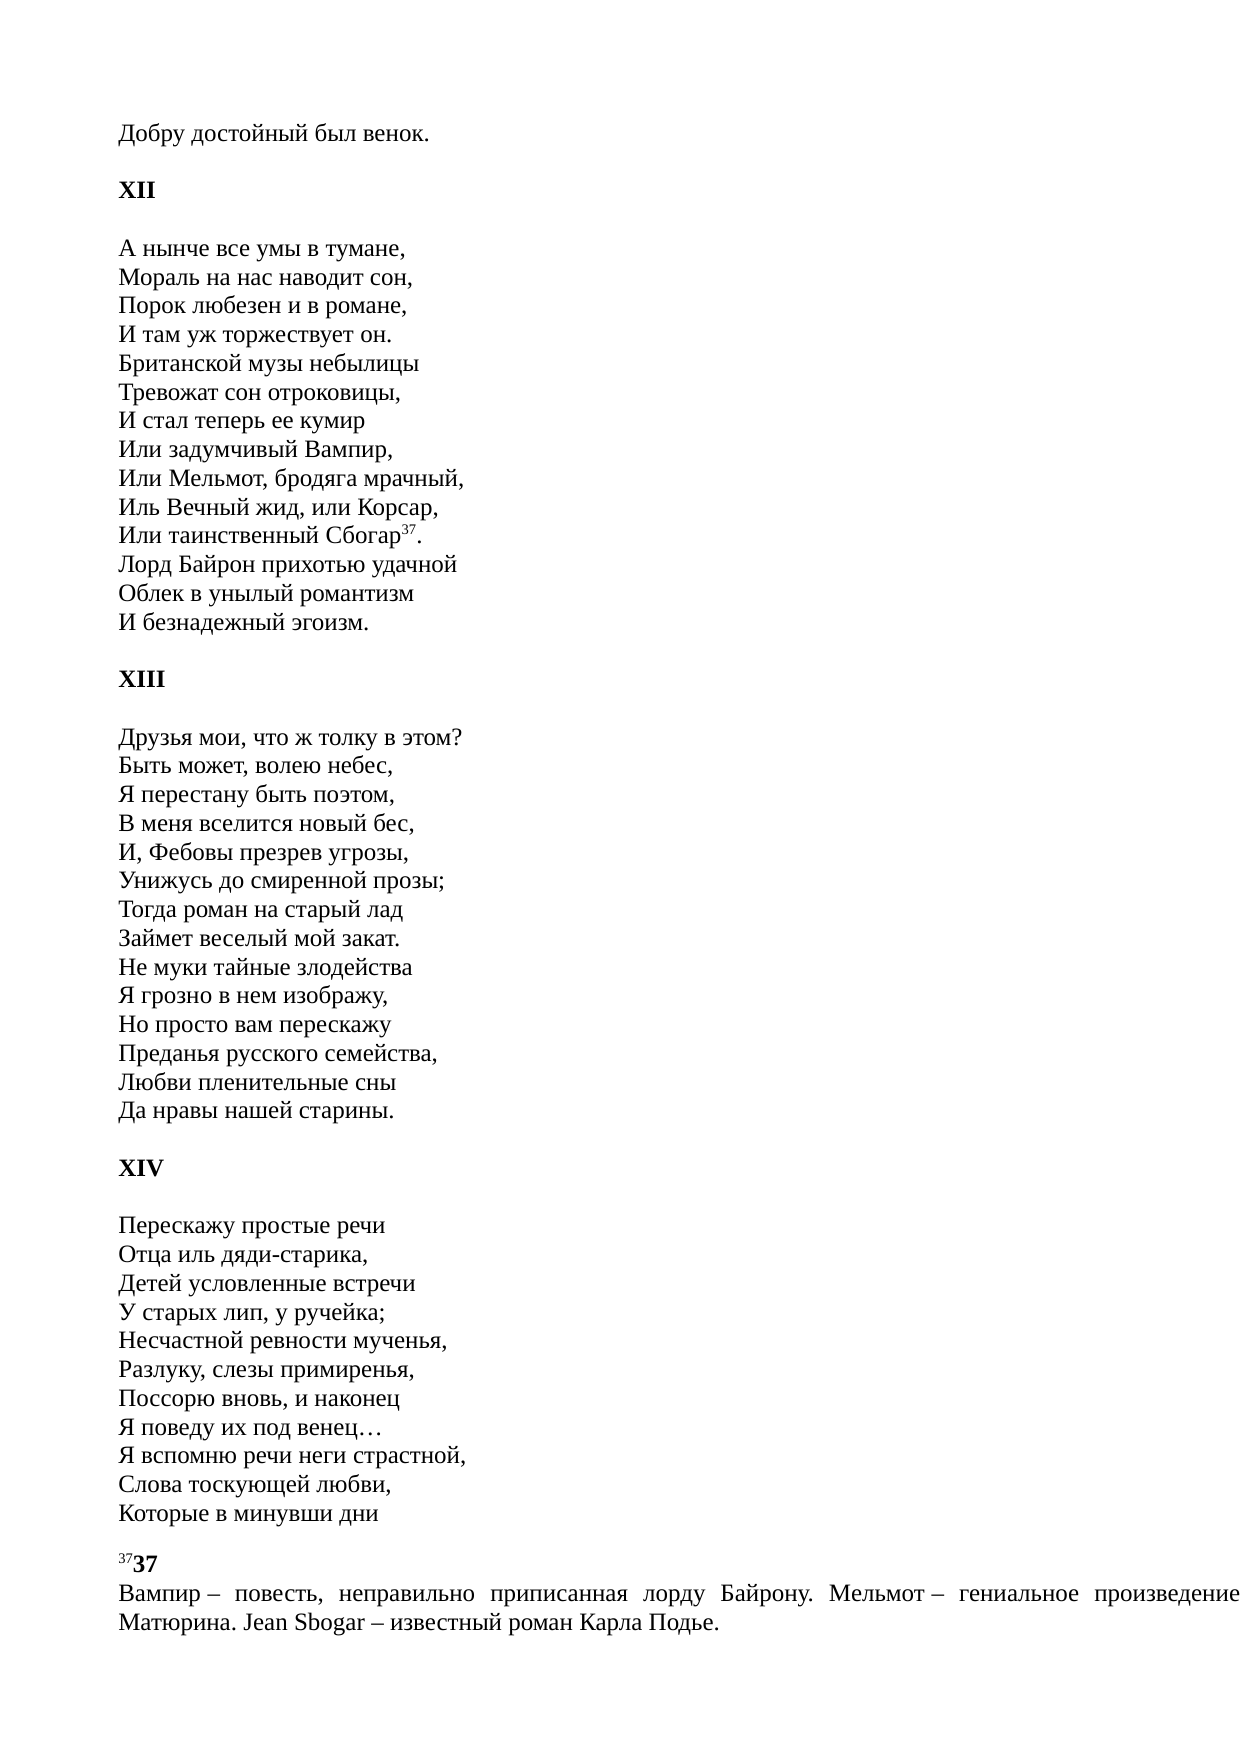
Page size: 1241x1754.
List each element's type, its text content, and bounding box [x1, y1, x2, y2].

text Я перестану быть поэтом, [118, 779, 1240, 808]
text И, Фебовы презрев угрозы, [118, 837, 1240, 866]
text Займет веселый мой закат. [118, 923, 1240, 952]
text Любви пленительные сны [118, 1067, 1240, 1096]
text Перескажу простые речи [118, 1211, 1240, 1239]
text В меня вселится новый бес, [118, 808, 1240, 837]
text 37 [118, 1549, 1240, 1578]
text Иль Вечный жид, или Корсар, [118, 492, 1240, 521]
text Разлуку, слезы примиренья, [118, 1354, 1240, 1383]
text Отца иль дяди-старика, [118, 1239, 1240, 1268]
text Или задумчивый Вампир, [118, 434, 1240, 463]
text Добру достойный был венок. [118, 118, 1240, 147]
text Унижусь до смиренной прозы; [118, 866, 1240, 894]
text Я поведу их под венец… [118, 1412, 1240, 1441]
text Облек в унылый романтизм [118, 578, 1240, 607]
text И стал теперь ее кумир [118, 406, 1240, 434]
text Детей условленные встречи [118, 1268, 1240, 1297]
text Я грозно в нем изображу, [118, 981, 1240, 1009]
text Но просто вам перескажу [118, 1009, 1240, 1038]
text Поссорю вновь, и наконец [118, 1383, 1240, 1412]
text Лорд Байрон прихотью удачной [118, 549, 1240, 578]
text Друзья мои, что ж толку в этом? [118, 722, 1240, 751]
text И там уж торжествует он. [118, 319, 1240, 348]
subtitle XII [118, 176, 1240, 204]
text Преданья русского семейства, [118, 1038, 1240, 1067]
text Тревожат сон отроковицы, [118, 377, 1240, 406]
text Несчастной ревности мученья, [118, 1326, 1240, 1354]
text Слова тоскующей любви, [118, 1469, 1240, 1498]
text Или таинственный Сбогар. [118, 521, 1240, 549]
text Мораль на нас наводит сон, [118, 262, 1240, 291]
text Быть может, волею небес, [118, 751, 1240, 779]
subtitle XIII [118, 664, 1240, 693]
text Или Мельмот, бродяга мрачный, [118, 463, 1240, 492]
text Порок любезен и в романе, [118, 291, 1240, 319]
text Тогда роман на старый лад [118, 894, 1240, 923]
text Которые в минувши дни [118, 1498, 1240, 1527]
text У старых лип, у ручейка; [118, 1297, 1240, 1326]
text И безнадежный эгоизм. [118, 607, 1240, 636]
subtitle XIV [118, 1153, 1240, 1182]
text Да нравы нашей старины. [118, 1096, 1240, 1124]
text Я вспомню речи неги страстной, [118, 1441, 1240, 1469]
text Британской музы небылицы [118, 348, 1240, 377]
text Не муки тайные злодейства [118, 952, 1240, 981]
text А нынче все умы в тумане, [118, 233, 1240, 262]
text Вампир – повесть, неправильно приписанная лорду Байрону. Мельмот – гениальное произведение Матюрина. Jean Sbogar – известный роман Карла Подье. [118, 1578, 1240, 1636]
